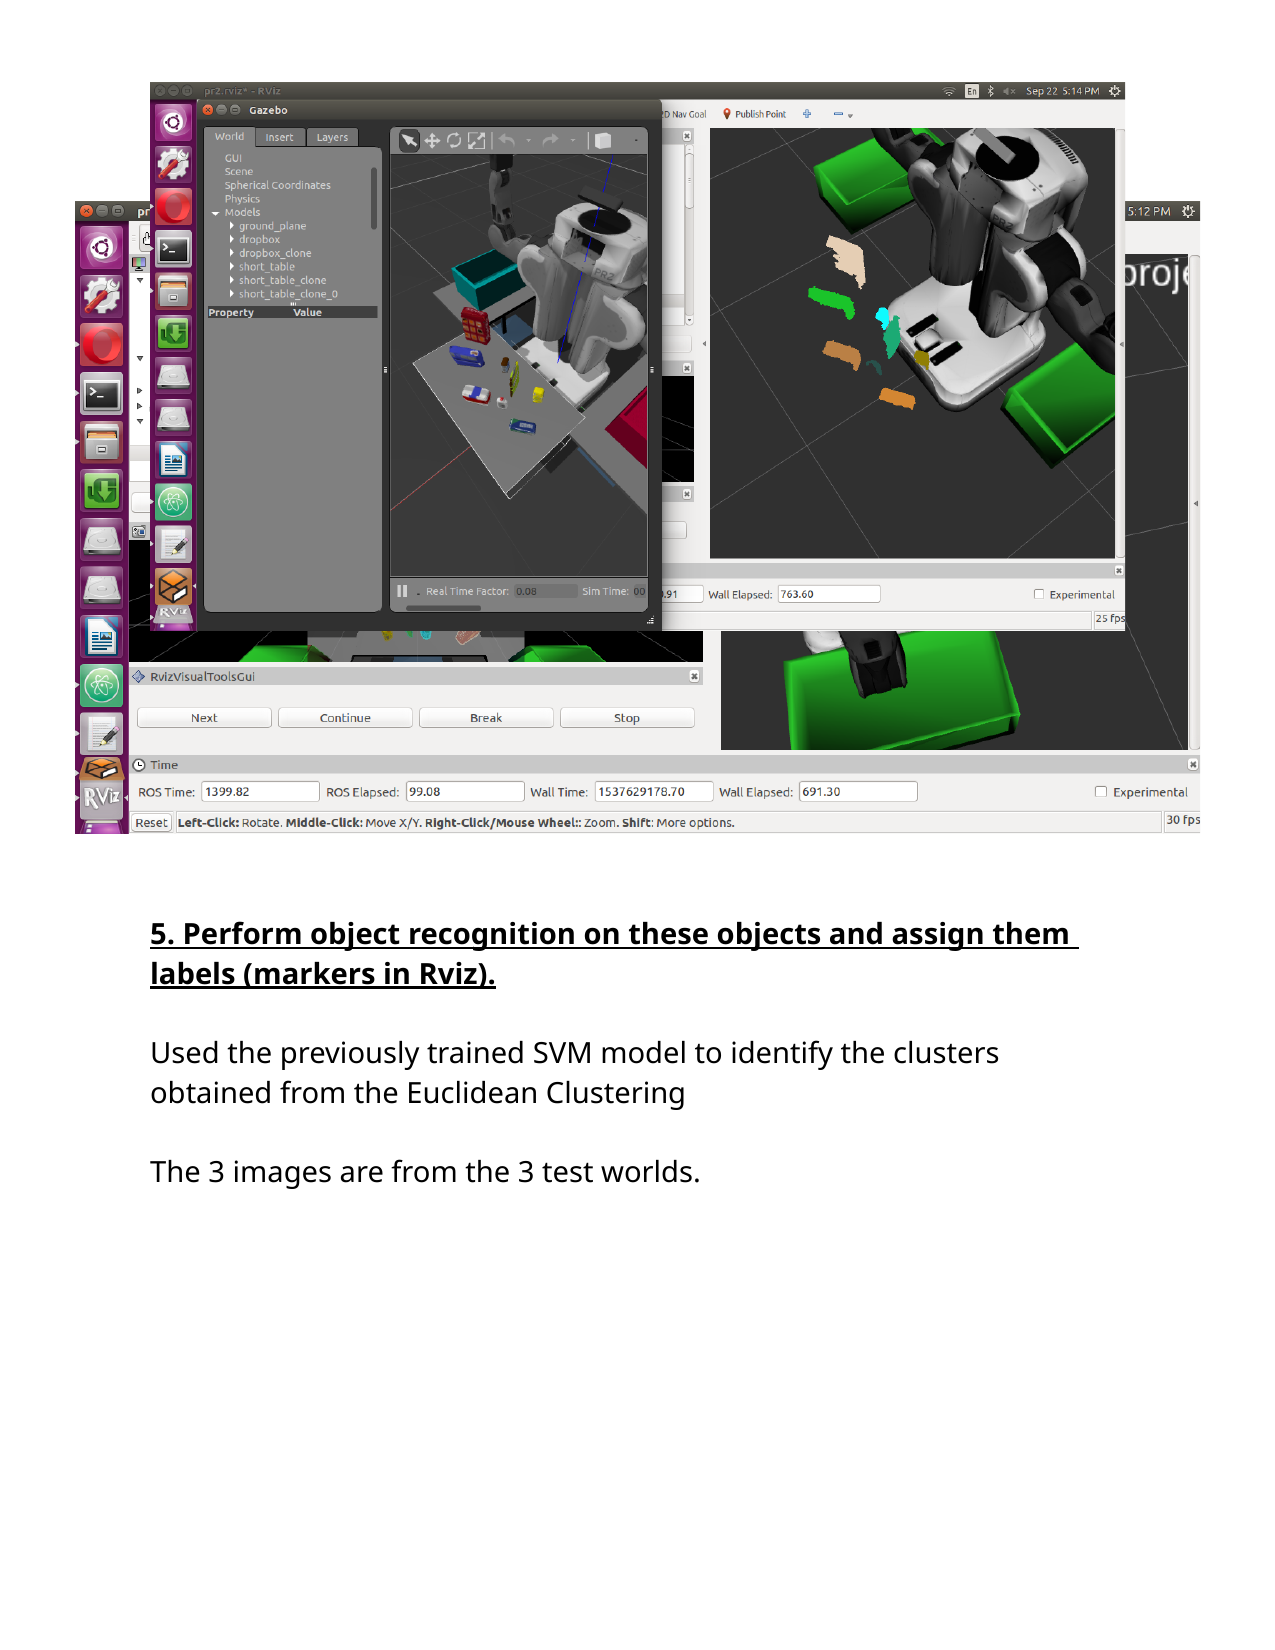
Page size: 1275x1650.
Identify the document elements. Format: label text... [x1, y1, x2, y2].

text 5. Perform object recognition on these objects and assign them labels (markers in Rviz). [150, 913, 1125, 993]
picture [75, 82, 1200, 834]
text The 3 images are from the 3 test worlds. [150, 1151, 1125, 1191]
text Used the previously trained SVM model to identify the clusters obtained from the Euclidean Clustering [150, 1032, 1125, 1112]
